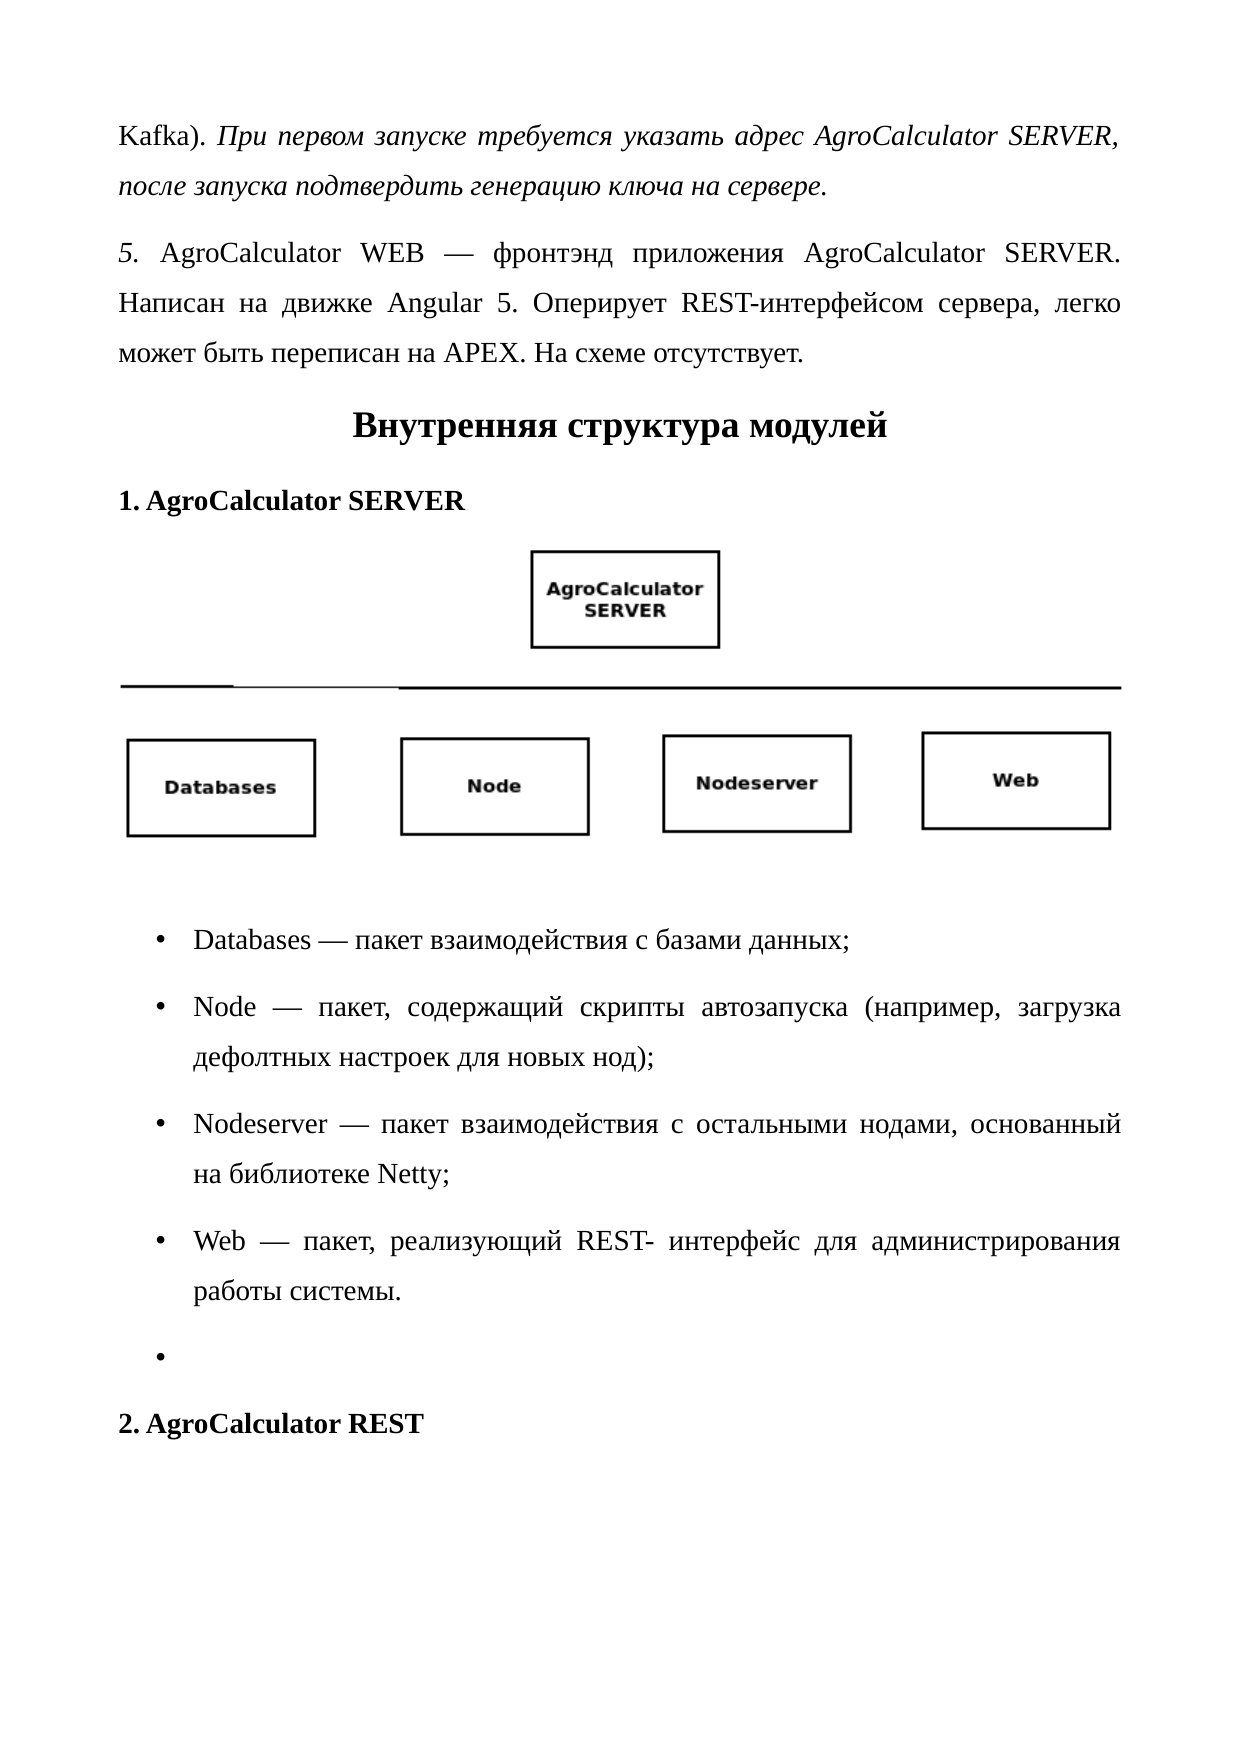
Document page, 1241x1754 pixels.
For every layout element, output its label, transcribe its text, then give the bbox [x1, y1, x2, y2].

text 1. AgroCalculator SERVER [118, 483, 1122, 517]
text 2. AgroCalculator REST [118, 1407, 1122, 1440]
list Node — пакет, содержащий скрипты автозапуска (например, загрузка дефолтных настроек для новых нод); [156, 989, 1122, 1073]
picture [118, 549, 1123, 839]
text Kafka). При первом запуске требуется указать адрес AgroCalculator SERVER, после запуска подтвердить генерацию ключа на сервере. [118, 118, 1122, 202]
list Databases — пакет взаимодействия с базами данных; [156, 922, 1122, 956]
list Web — пакет, реализующий REST- интерфейс для администрирования работы системы. [156, 1223, 1122, 1307]
text 5. AgroCalculator WEB — фронтэнд приложения AgroCalculator SERVER. Написан на движке Angular 5. Оперирует REST-интерфейсом сервера, легко может быть переписан на APEX. На схеме отсутствует. [118, 235, 1122, 369]
text Внутренняя структура модулей [118, 402, 1122, 445]
list Nodeserver — пакет взаимодействия с остальными нодами, основанный на библиотеке Netty; [156, 1106, 1122, 1190]
